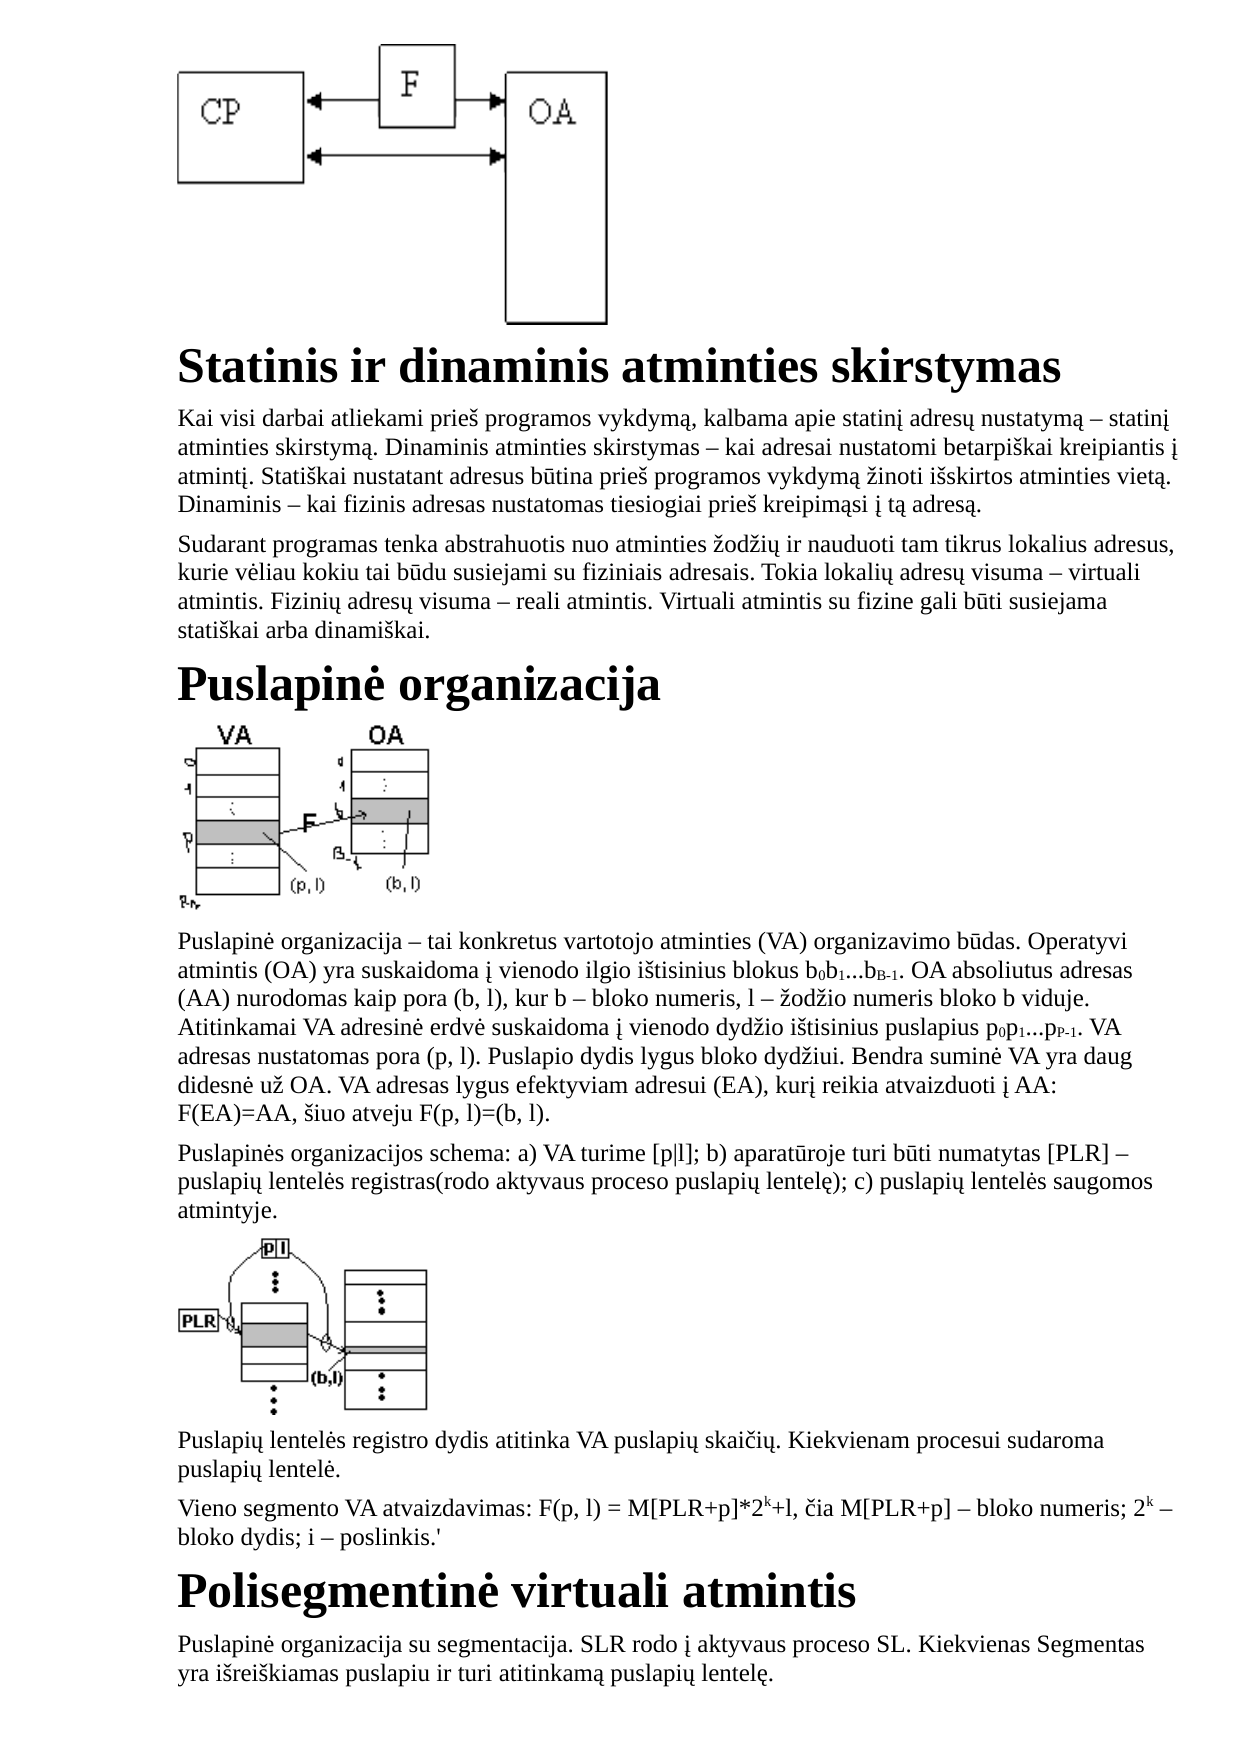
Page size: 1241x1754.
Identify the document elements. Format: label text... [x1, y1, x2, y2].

subtitle Puslapinė organizacija [177, 654, 1181, 712]
picture [177, 44, 608, 325]
text Puslapių lentelės registro dydis atitinka VA puslapių skaičių. Kiekvienam procesui sudaroma puslapių lentelė. [177, 1425, 1181, 1483]
subtitle Statinis ir dinaminis atminties skirstymas [177, 335, 1181, 393]
text Vieno segmento VA atvaizdavimas: F(p, l) = M[PLR+p]*2k+l, čia M[PLR+p] – bloko numeris; 2k – bloko dydis; i – poslinkis.' [177, 1493, 1181, 1551]
text Kai visi darbai atliekami prieš programos vykdymą, kalbama apie statinį adresų nustatymą – statinį atminties skirstymą. Dinaminis atminties skirstymas – kai adresai nustatomi betarpiškai kreipiantis į atmintį. Statiškai nustatant adresus būtina prieš programos vykdymą žinoti išskirtos atminties vietą. Dinaminis – kai fizinis adresas nustatomas tiesiogiai prieš kreipimąsi į tą adresą. [177, 403, 1181, 518]
text Puslapinė organizacija su segmentacija. SLR rodo į aktyvaus proceso SL. Kiekvienas Segmentas yra išreiškiamas puslapiu ir turi atitinkamą puslapių lentelę. [177, 1629, 1181, 1687]
picture [177, 722, 434, 916]
text Puslapinė organizacija – tai konkretus vartotojo atminties (VA) organizavimo būdas. Operatyvi atmintis (OA) yra suskaidoma į vienodo ilgio ištisinius blokus b0b1...bB-1. OA absoliutus adresas (AA) nurodomas kaip pora (b, l), kur b – bloko numeris, l – žodžio numeris bloko b viduje. Atitinkamai VA adresinė erdvė suskaidoma į vienodo dydžio ištisinius puslapius p0p1...pP-1. VA adresas nustatomas pora (p, l). Puslapio dydis lygus bloko dydžiui. Bendra suminė VA yra daug didesnė už OA. VA adresas lygus efektyviam adresui (EA), kurį reikia atvaizduoti į AA: F(EA)=AA, šiuo atveju F(p, l)=(b, l). [177, 926, 1181, 1127]
text Sudarant programas tenka abstrahuotis nuo atminties žodžių ir nauduoti tam tikrus lokalius adresus, kurie vėliau kokiu tai būdu susiejami su fiziniais adresais. Tokia lokalių adresų visuma – virtuali atmintis. Fizinių adresų visuma – reali atmintis. Virtuali atmintis su fizine gali būti susiejama statiškai arba dinamiškai. [177, 529, 1181, 644]
text Puslapinės organizacijos schema: a) VA turime [p|l]; b) aparatūroje turi būti numatytas [PLR] – puslapių lentelės registras(rodo aktyvaus proceso puslapių lentelę); c) puslapių lentelės saugomos atmintyje. [177, 1138, 1181, 1224]
picture [177, 1234, 429, 1415]
subtitle Polisegmentinė virtuali atmintis [177, 1561, 1181, 1619]
